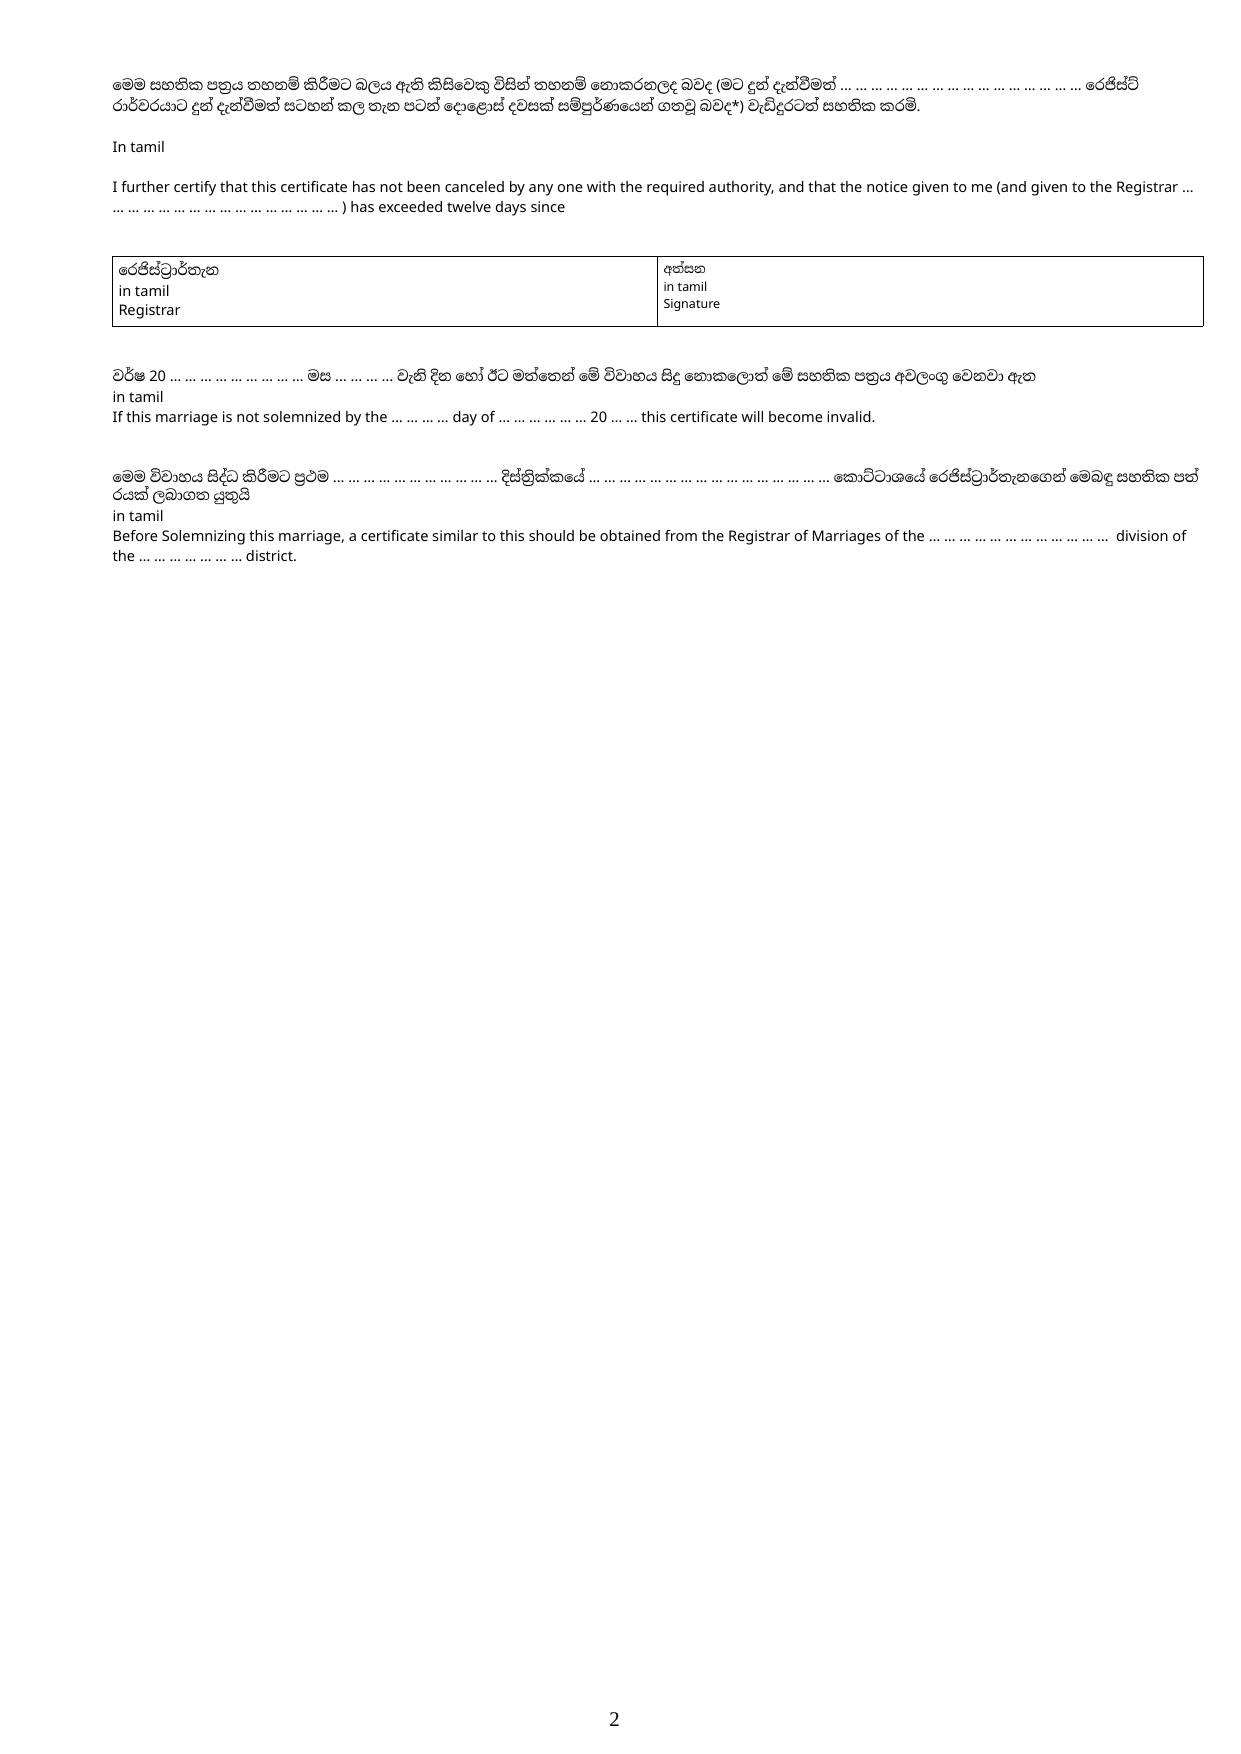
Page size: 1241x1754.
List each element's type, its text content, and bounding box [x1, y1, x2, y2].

text මෙම විවාහය සිද්ධ කිරීමට ප්‍රථම ... … … … … … … … … … … දිස්ත්‍රික්කයේ ... … … … … … … … … … … … … … … … කොට්ටාශයේ රෙජිස්ට්‍රාර්තැනගෙන් මෙබඳු සහතික පත්‍රයක් ලබාගත යුතුයි [112, 466, 1203, 506]
text මෙම සහතික පත්‍රය තහනම් කිරීමට බලය ඇති කිසිවෙකු විසින් තහනම් නොකරනලද බවද (මට දුන් දැන්වීමත් ... ... … … … … … … … … … … … … … … රෙජිස්ට්‍රාර්වරයාට දුන් දැන්වීමත් සටහන් කල තැන පටන් දොළොස් දවසක් සම්පුර්ණයෙන් ගතවූ බවද*) වැඩිදුරටත් සහතික කරමි. [112, 75, 1203, 117]
table_header රෙජිස්ට්‍රාර්තැන in tamil Registrar [113, 257, 657, 326]
text In tamil [112, 137, 1203, 157]
table_header අත්සන in tamil Signature [658, 257, 1203, 326]
text I further certify that this certificate has not been canceled by any one with the required authority, and that the notice given to me (and given to the Registrar … … … … … … … … … … … … … … … … ) has exceeded twelve days since [112, 177, 1203, 256]
text වර්ෂ 20 … … … … … … … … … මස … … … … වැනි දින හෝ ඊට මත්තෙන් මේ විවාහය සිදු නොකලොත් මේ සහතික පත්‍රය අවලංගු වෙනවා ඇත [112, 327, 1203, 387]
text Before Solemnizing this marriage, a certificate similar to this should be obtained from the Registrar of Marriages of the … … … … … … … … … … … … division of the … … … … … … … district. [112, 525, 1203, 565]
text If this marriage is not solemnized by the … … … … day of … … … … … … 20 … … this certificate will become invalid. [112, 407, 1203, 427]
text in tamil [112, 387, 1203, 407]
text in tamil [112, 506, 1203, 525]
